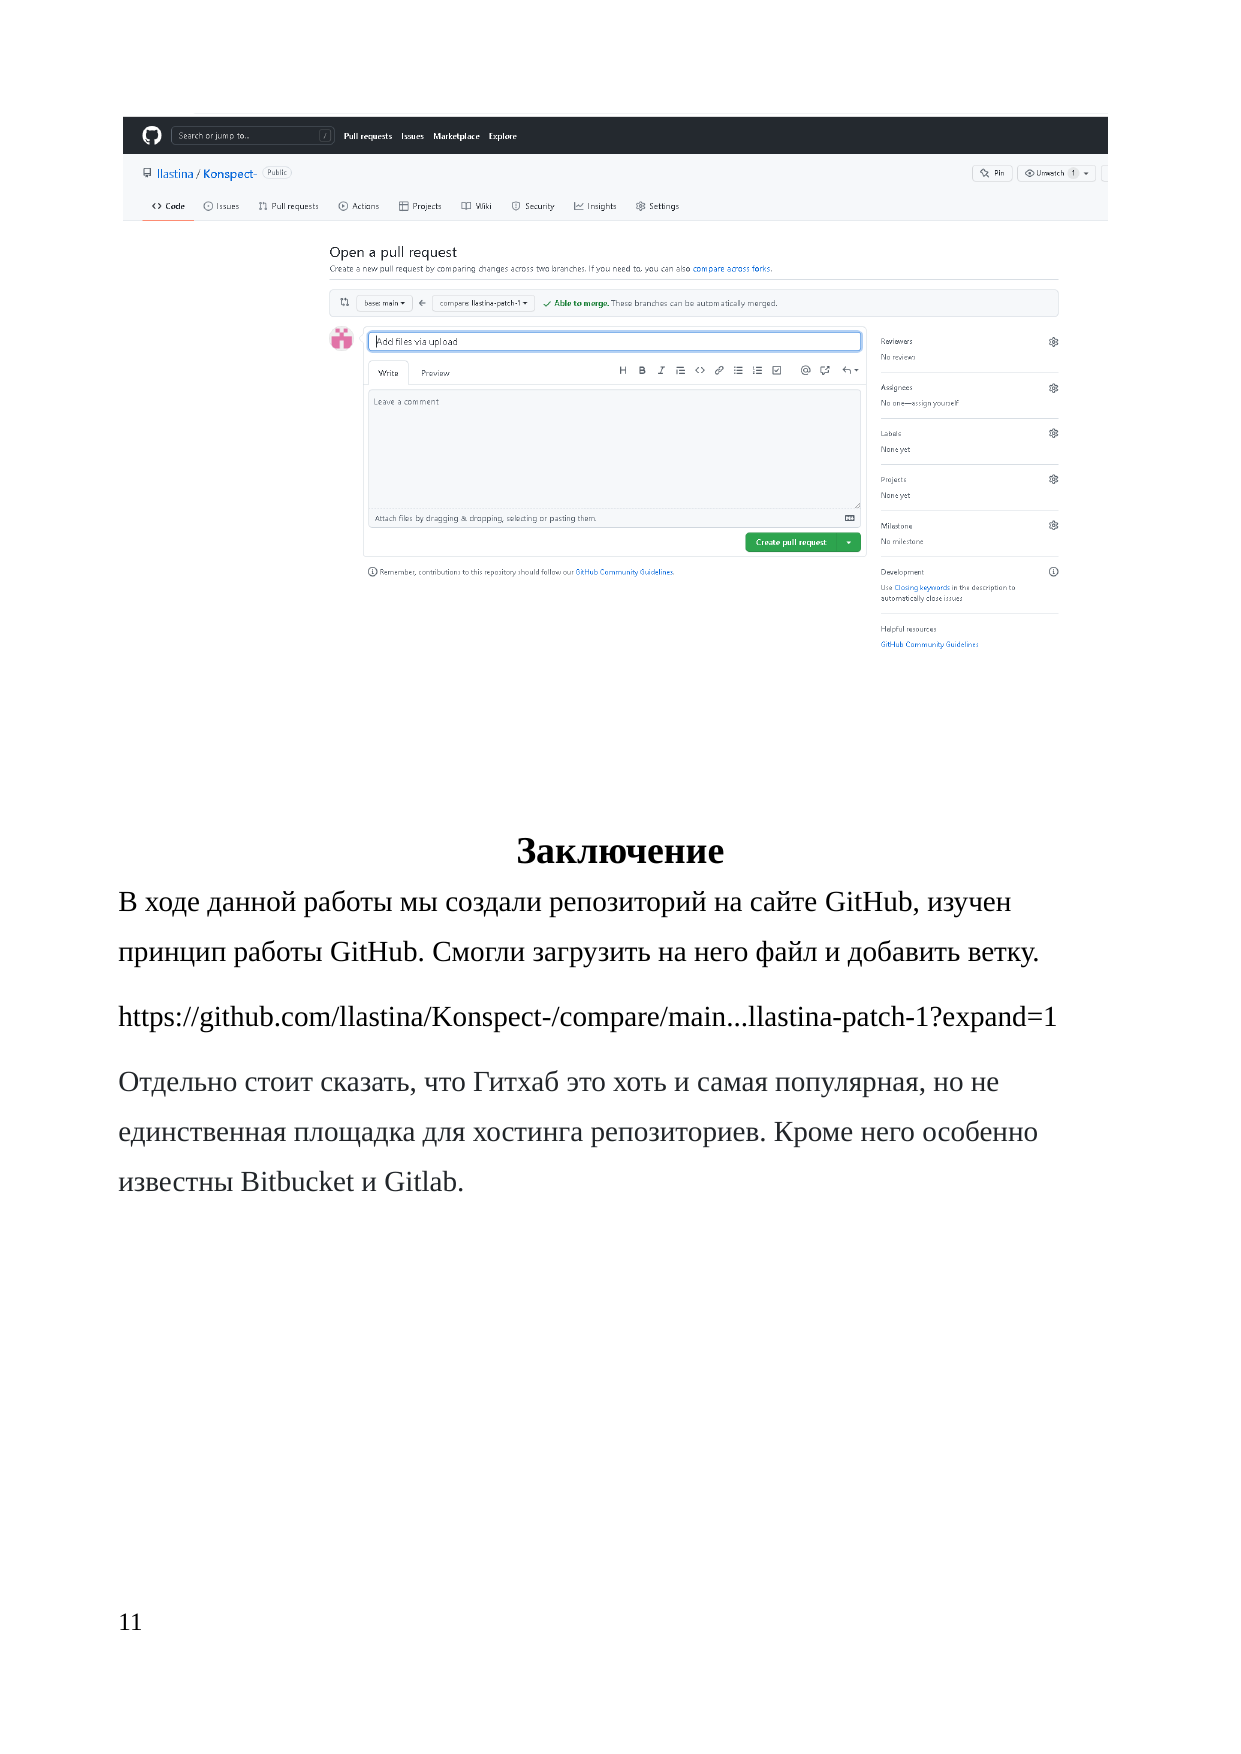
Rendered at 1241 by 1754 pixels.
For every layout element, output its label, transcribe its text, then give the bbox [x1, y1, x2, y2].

text Отдельно стоит сказать, что Гитхаб это хоть и самая популярная, но не единственная площадка для хостинга репозиториев. Кроме него особенно известны Bitbucket и Gitlab. [118, 1064, 1122, 1198]
text https://github.com/llastina/Konspect-/compare/main...llastina-patch-1?expand=1 [118, 999, 1122, 1032]
text В ходе данной работы мы создали репозиторий на сайте GitHub, изучен принцип работы GitHub. Смогли загрузить на него файл и добавить ветку. [118, 884, 1122, 968]
picture [123, 113, 1108, 657]
subtitle Заключение [118, 828, 1122, 871]
